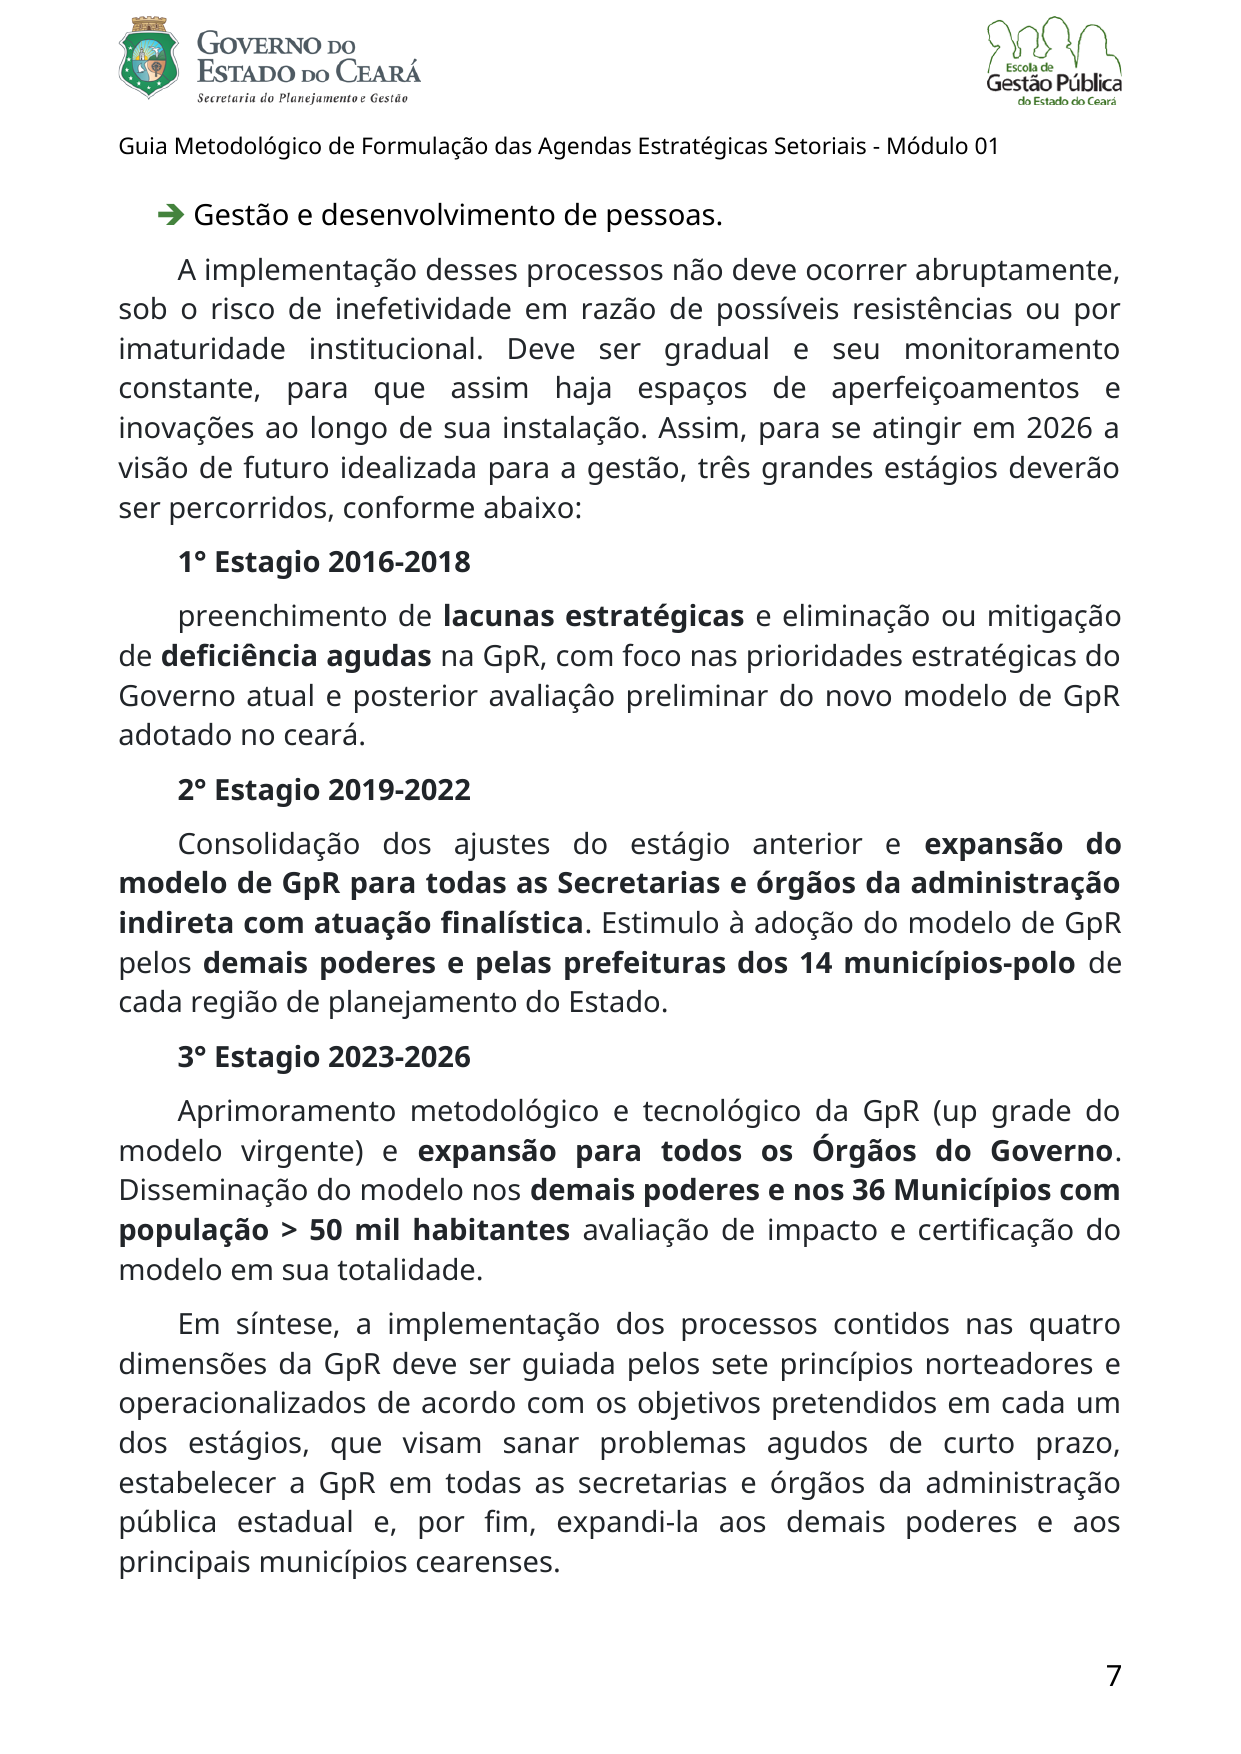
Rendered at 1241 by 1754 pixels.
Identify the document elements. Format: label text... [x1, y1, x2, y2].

text 2° Estagio 2019-2022 [118, 769, 1122, 808]
text 1° Estagio 2016-2018 [118, 541, 1122, 581]
list Gestão e desenvolvimento de pessoas. [156, 194, 1122, 234]
text A implementação desses processos não deve ocorrer abruptamente, sob o risco de inefetividade em razão de possíveis resistências ou por imaturidade institucional. Deve ser gradual e seu monitoramento constante, para que assim haja espaços de aperfeiçoamentos e inovações ao longo de sua instalação. Assim, para se atingir em 2026 a visão de futuro idealizada para a gestão, três grandes estágios deverão ser percorridos, conforme abaixo: [118, 249, 1122, 527]
text Em síntese, a implementação dos processos contidos nas quatro dimensões da GpR deve ser guiada pelos sete princípios norteadores e operacionalizados de acordo com os objetivos pretendidos em cada um dos estágios, que visam sanar problemas agudos de curto prazo, estabelecer a GpR em todas as secretarias e órgãos da administração pública estadual e, por fim, expandi-la aos demais poderes e aos principais municípios cearenses. [118, 1303, 1122, 1581]
text 3° Estagio 2023-2026 [118, 1036, 1122, 1076]
text preenchimento de lacunas estratégicas e eliminação ou mitigação de deficiência agudas na GpR, com foco nas prioridades estratégicas do Governo atual e posterior avaliaçâo preliminar do novo modelo de GpR adotado no ceará. [118, 595, 1122, 754]
text Aprimoramento metodológico e tecnológico da GpR (up grade do modelo virgente) e expansão para todos os Órgãos do Governo. Disseminação do modelo nos demais poderes e nos 36 Municípios com população > 50 mil habitantes avaliação de impacto e certificação do modelo em sua totalidade. [118, 1090, 1122, 1289]
text Consolidação dos ajustes do estágio anterior e expansão do modelo de GpR para todas as Secretarias e órgãos da administração indireta com atuação finalística. Estimulo à adoção do modelo de GpR pelos demais poderes e pelas prefeituras dos 14 municípios-polo de cada região de planejamento do Estado. [118, 823, 1122, 1021]
picture [118, 16, 1122, 105]
